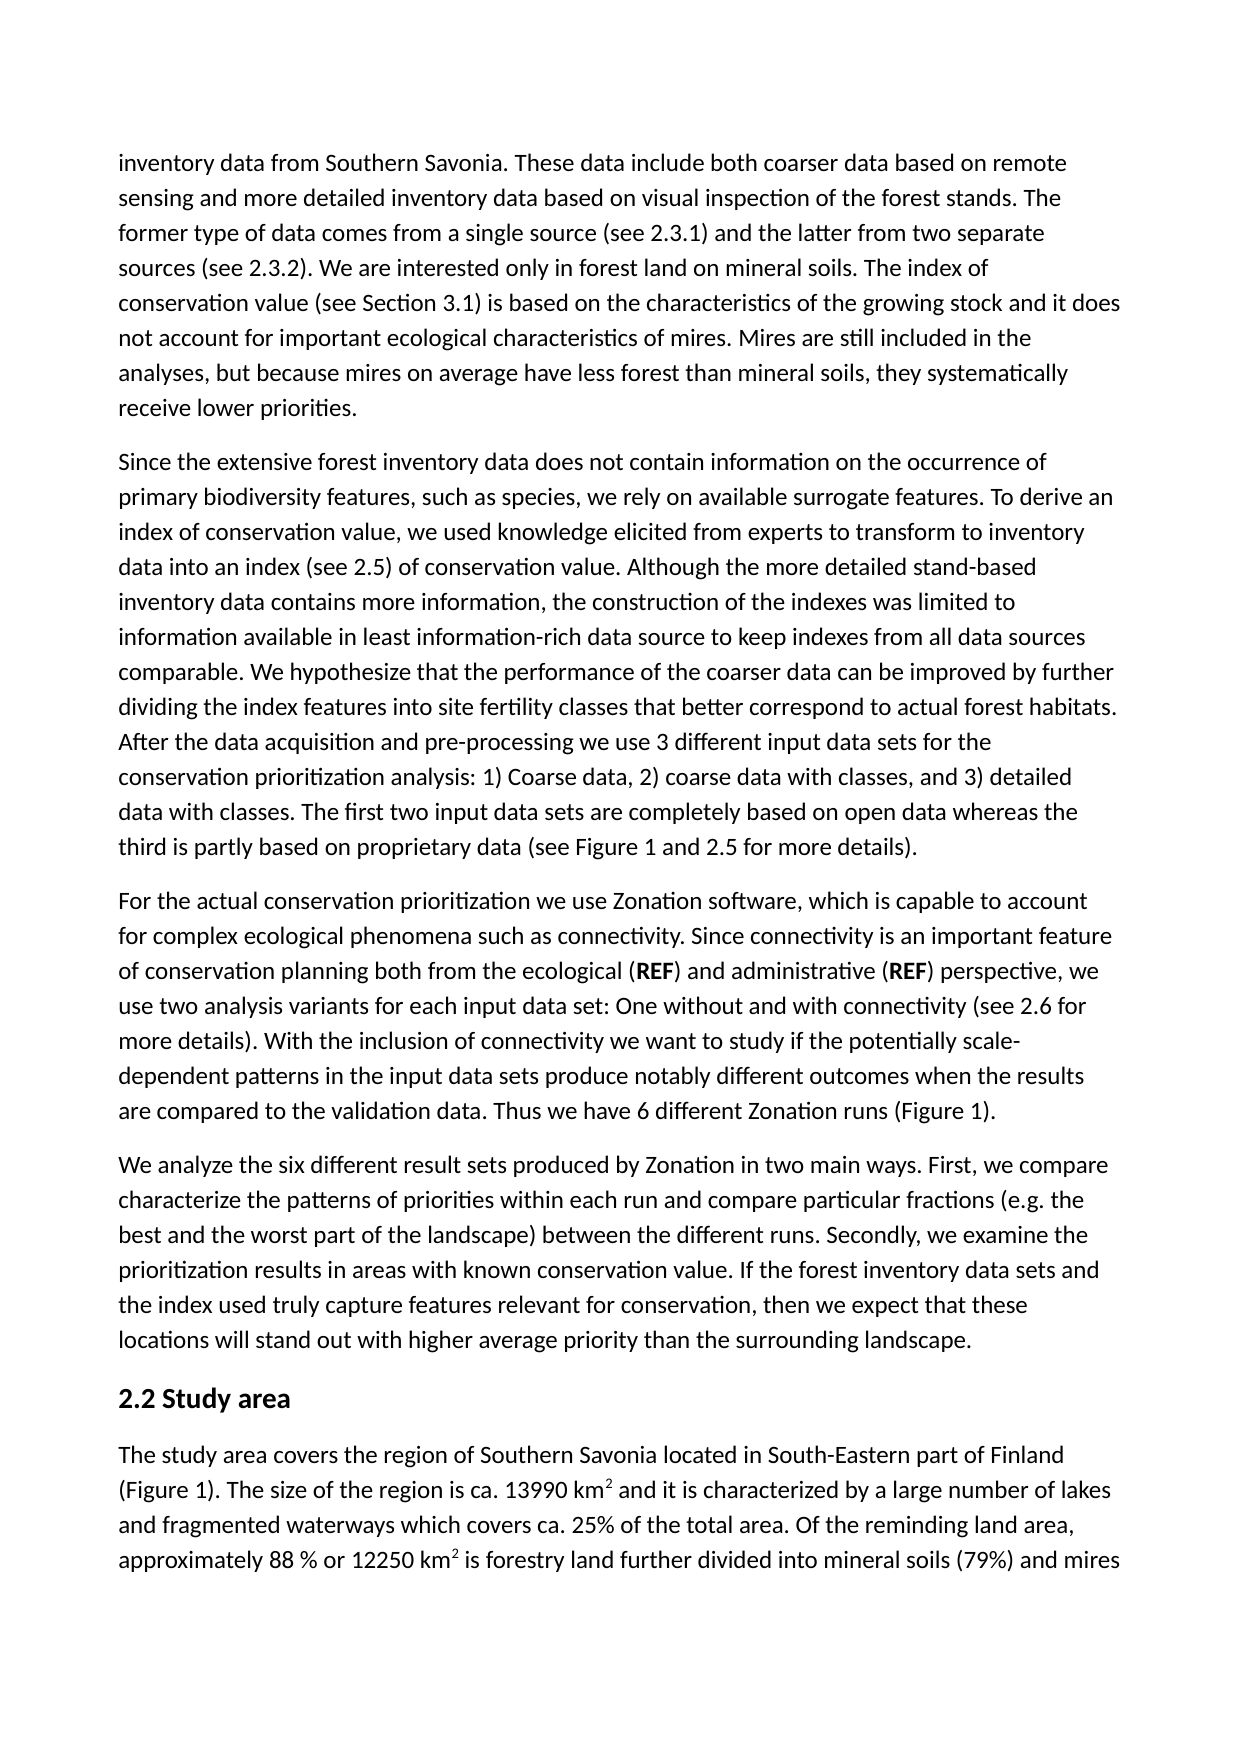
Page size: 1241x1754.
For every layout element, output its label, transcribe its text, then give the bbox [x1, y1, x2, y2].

subtitle 2.2 Study area [118, 1380, 1122, 1415]
text inventory data from Southern Savonia. These data include both coarser data based on remote sensing and more detailed inventory data based on visual inspection of the forest stands. The former type of data comes from a single source (see 2.3.1) and the latter from two separate sources (see 2.3.2). We are interested only in forest land on mineral soils. The index of conservation value (see Section 3.1) is based on the characteristics of the growing stock and it does not account for important ecological characteristics of mires. Mires are still included in the analyses, but because mires on average have less forest than mineral soils, they systematically receive lower priorities. [118, 148, 1122, 423]
text For the actual conservation prioritization we use Zonation software, which is capable to account for complex ecological phenomena such as connectivity. Since connectivity is an important feature of conservation planning both from the ecological (REF) and administrative (REF) perspective, we use two analysis variants for each input data set: One without and with connectivity (see 2.6 for more details). With the inclusion of connectivity we want to study if the potentially scale-dependent patterns in the input data sets produce notably different outcomes when the results are compared to the validation data. Thus we have 6 different Zonation runs (Figure 1). [118, 885, 1122, 1126]
text The study area covers the region of Southern Savonia located in South-Eastern part of Finland (Figure 1). The size of the region is ca. 13990 km2 and it is characterized by a large number of lakes and fragmented waterways which covers ca. 25% of the total area. Of the reminding land area, approximately 88 % or 12250 km2 is forestry land further divided into mineral soils (79%) and mires [118, 1439, 1122, 1575]
text Since the extensive forest inventory data does not contain information on the occurrence of primary biodiversity features, such as species, we rely on available surrogate features. To derive an index of conservation value, we used knowledge elicited from experts to transform to inventory data into an index (see 2.5) of conservation value. Although the more detailed stand-based inventory data contains more information, the construction of the indexes was limited to information available in least information-rich data source to keep indexes from all data sources comparable. We hypothesize that the performance of the coarser data can be improved by further dividing the index features into site fertility classes that better correspond to actual forest habitats. After the data acquisition and pre-processing we use 3 different input data sets for the conservation prioritization analysis: 1) Coarse data, 2) coarse data with classes, and 3) detailed data with classes. The first two input data sets are completely based on open data whereas the third is partly based on proprietary data (see Figure 1 and 2.5 for more details). [118, 446, 1122, 862]
text We analyze the six different result sets produced by Zonation in two main ways. First, we compare characterize the patterns of priorities within each run and compare particular fractions (e.g. the best and the worst part of the landscape) between the different runs. Secondly, we examine the prioritization results in areas with known conservation value. If the forest inventory data sets and the index used truly capture features relevant for conservation, then we expect that these locations will stand out with higher average priority than the surrounding landscape. [118, 1149, 1122, 1354]
